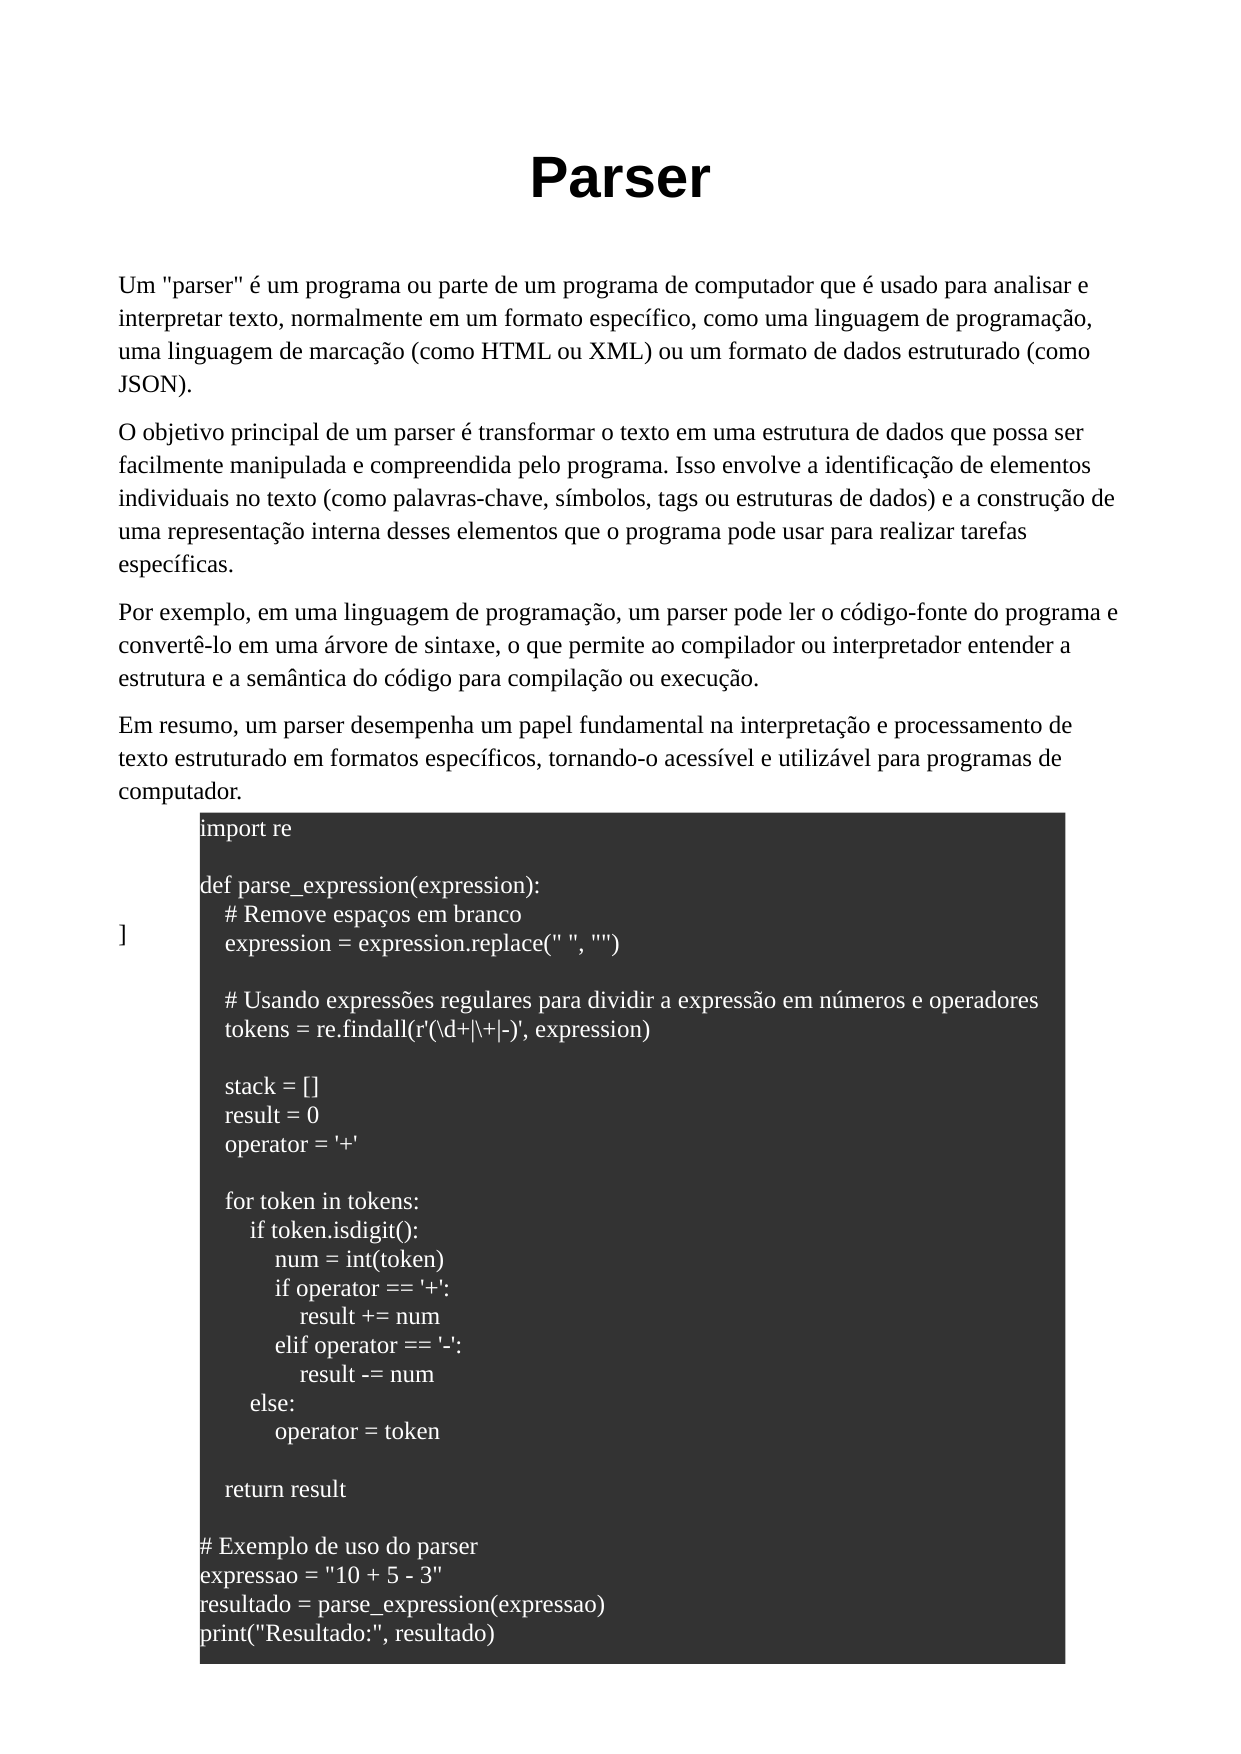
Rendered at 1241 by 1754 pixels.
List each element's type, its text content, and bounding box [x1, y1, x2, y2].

text ] [118, 919, 199, 948]
text Em resumo, um parser desempenha um papel fundamental na interpretação e processamento de texto estruturado em formatos específicos, tornando-o acessível e utilizável para programas de computador. [118, 710, 1122, 805]
text Por exemplo, em uma linguagem de programação, um parser pode ler o código-fonte do programa e convertê-lo em uma árvore de sintaxe, o que permite ao compilador ou interpretador entender a estrutura e a semântica do código para compilação ou execução. [118, 597, 1122, 691]
title Parser [118, 143, 1122, 210]
text O objetivo principal de um parser é transformar o texto em uma estrutura de dados que possa ser facilmente manipulada e compreendida pelo programa. Isso envolve a identificação de elementos individuais no texto (como palavras-chave, símbolos, tags ou estruturas de dados) e a construção de uma representação interna desses elementos que o programa pode usar para realizar tarefas específicas. [118, 417, 1122, 578]
text [1066, 919, 1122, 948]
text Um "parser" é um programa ou parte de um programa de computador que é usado para analisar e interpretar texto, normalmente em um formato específico, como uma linguagem de programação, uma linguagem de marcação (como HTML ou XML) ou um formato de dados estruturado (como JSON). [118, 270, 1122, 398]
